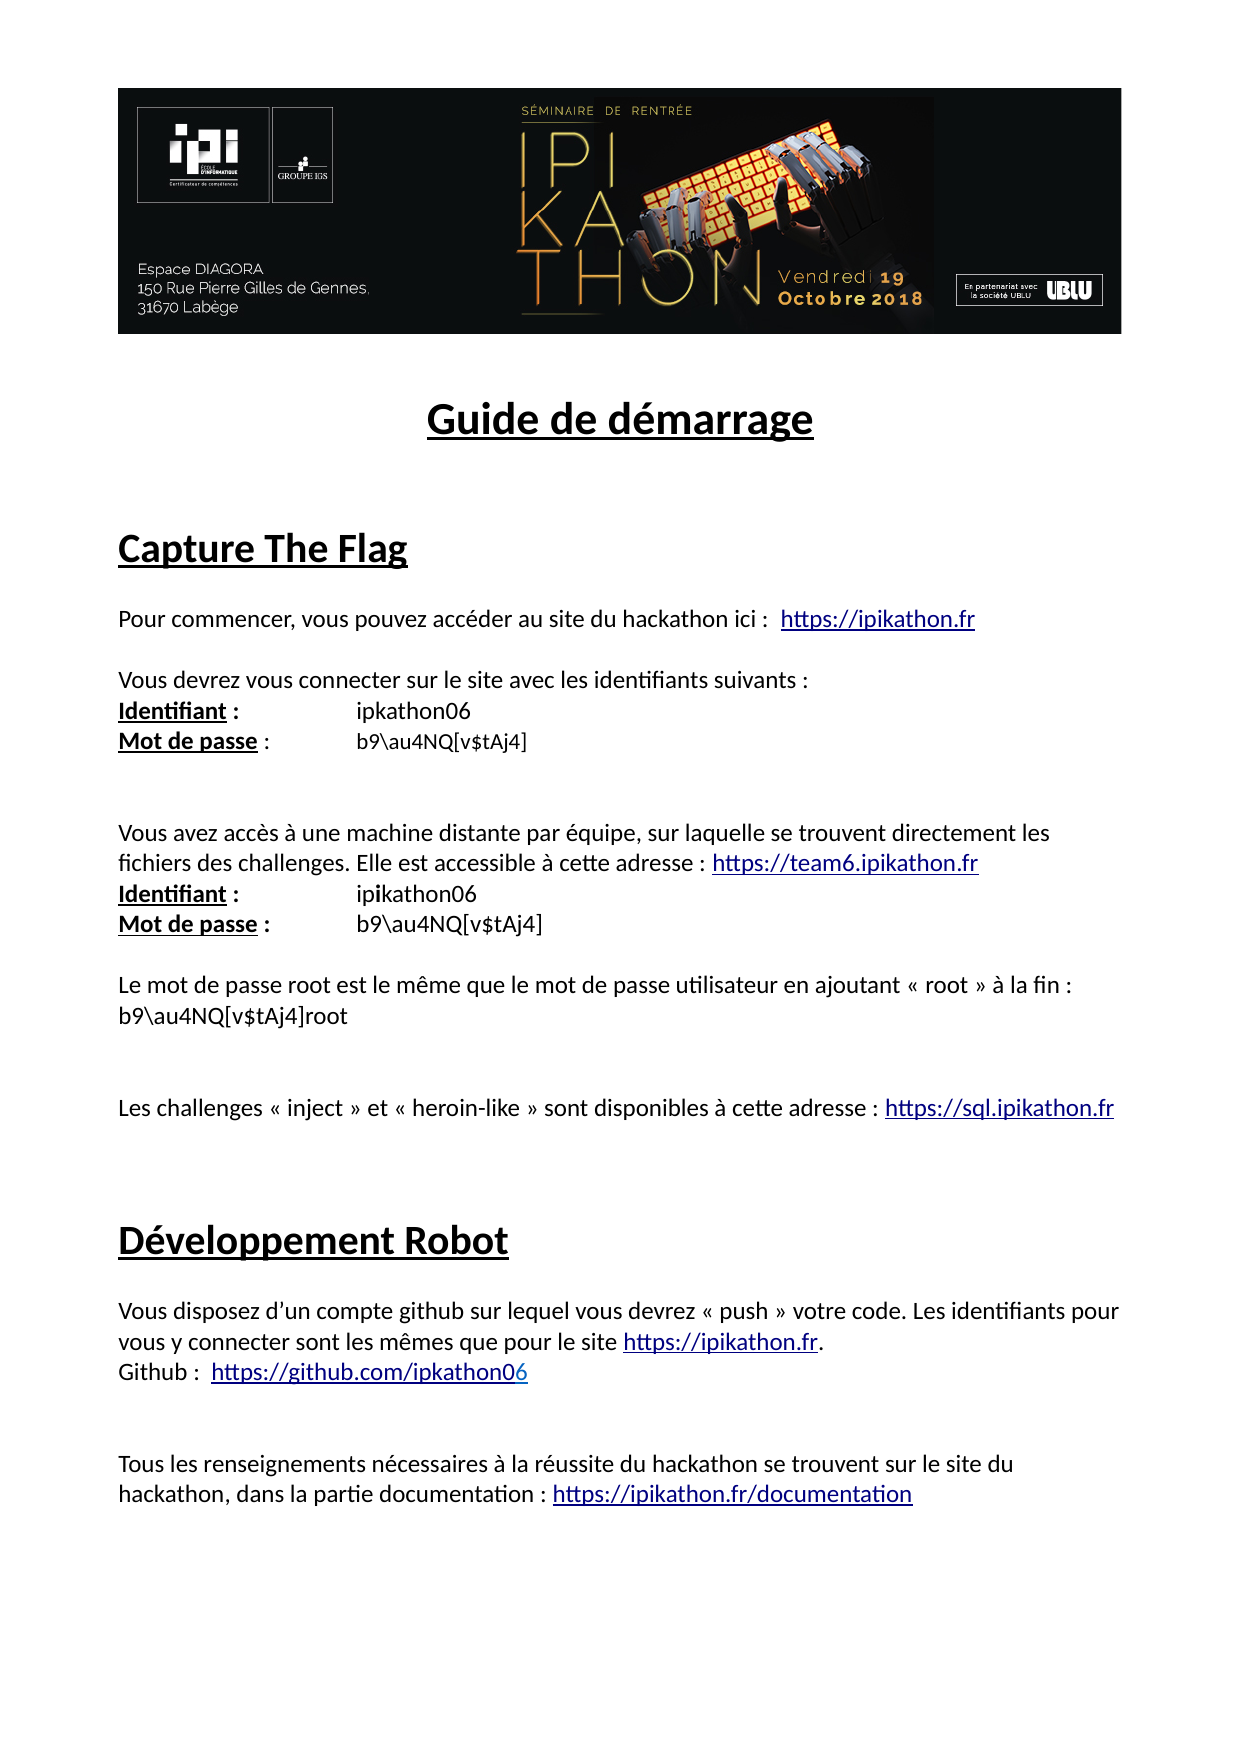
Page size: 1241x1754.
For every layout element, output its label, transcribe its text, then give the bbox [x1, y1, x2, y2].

text Capture The Flag [118, 522, 1122, 573]
text Github : https://github.com/ipkathon06 [118, 1356, 1122, 1387]
text Les challenges « inject » et « heroin-like » sont disponibles à cette adresse : https://sql.ipikathon.fr [118, 1092, 1122, 1122]
text Vous disposez d’un compte github sur lequel vous devrez « push » votre code. Les identifiants pour vous y connecter sont les mêmes que pour le site https://ipikathon.fr. [118, 1295, 1122, 1356]
text Guide de démarrage [118, 390, 1122, 446]
text Mot de passe : b9\au4NQ[v$tAj4] [118, 908, 1122, 939]
text Pour commencer, vous pouvez accéder au site du hackathon ici : https://ipikathon.fr Vous devrez vous connecter sur le site avec les identifiants suivants : [118, 603, 1122, 695]
text Vous avez accès à une machine distante par équipe, sur laquelle se trouvent directement les fichiers des challenges. Elle est accessible à cette adresse : https://team6.ipikathon.fr [118, 817, 1122, 878]
text Tous les renseignements nécessaires à la réussite du hackathon se trouvent sur le site du hackathon, dans la partie documentation : https://ipikathon.fr/documentation [118, 1448, 1122, 1509]
text Développement Robot [118, 1214, 1122, 1264]
text Identifiant : ipikathon06 [118, 878, 1122, 908]
text b9\au4NQ[v$tAj4]root [118, 1000, 1122, 1031]
text Le mot de passe root est le même que le mot de passe utilisateur en ajoutant « root » à la fin : [118, 969, 1122, 1000]
text Identifiant : ipkathon06 Mot de passe : b9\au4NQ[v$tAj4] [118, 695, 1122, 756]
